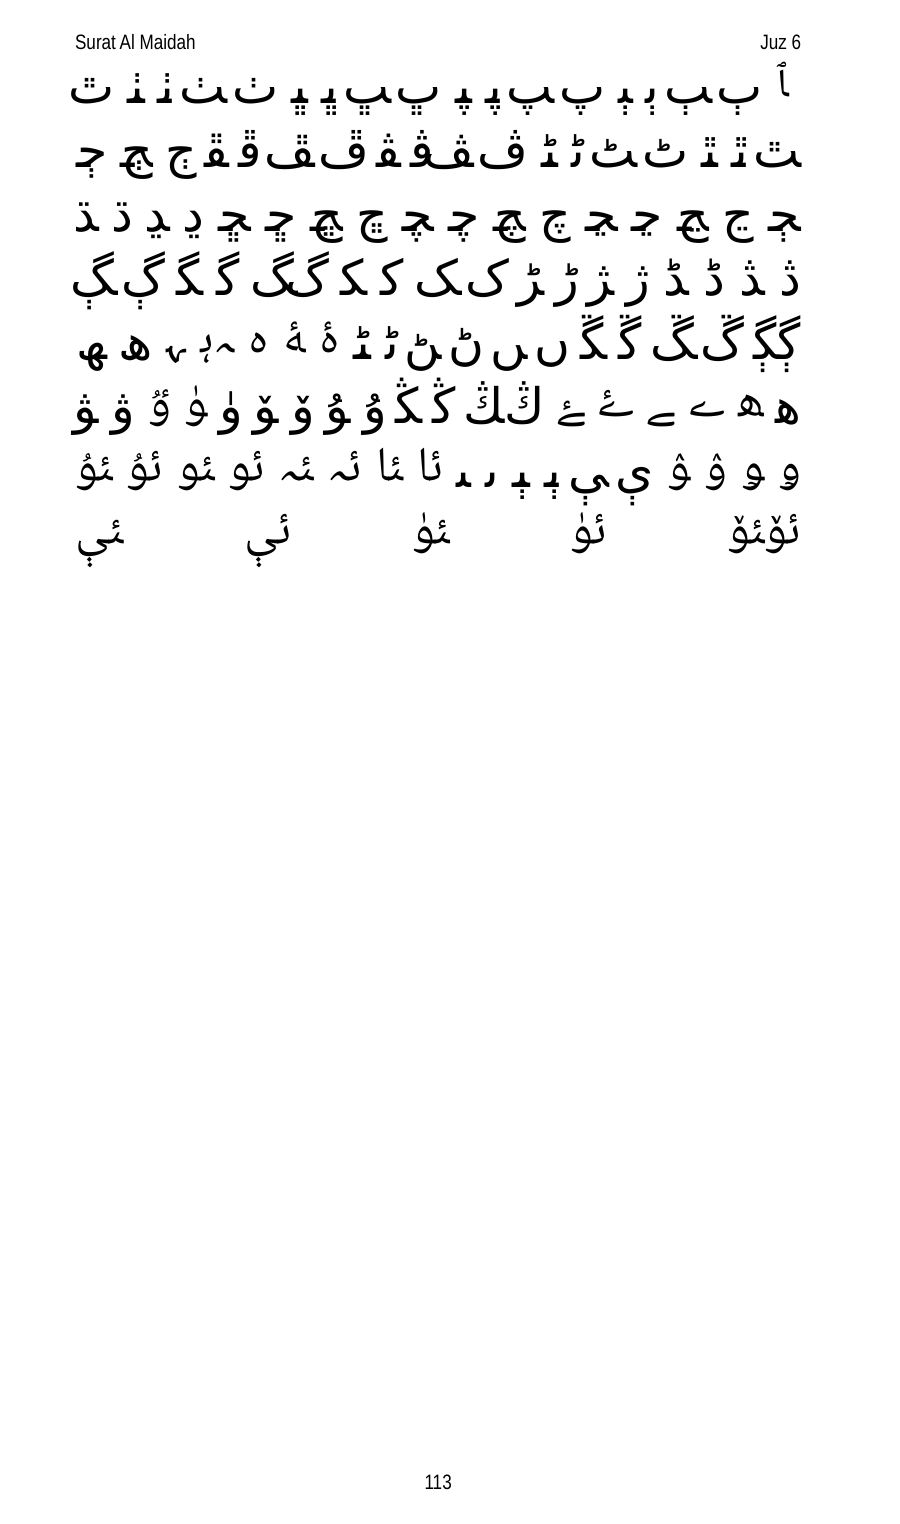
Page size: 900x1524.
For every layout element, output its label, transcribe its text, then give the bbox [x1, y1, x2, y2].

text ﭑ ﭒ ﭓ ﭔ ﭕ ﭖ ﭗ ﭘ ﭙ ﭚ ﭛ ﭜ ﭝ ﭞ ﭟ ﭠ ﭡ ﭢ ﭣ ﭤ ﭥ ﭦ ﭧ ﭨ ﭩ ﭪ ﭫﭬ ﭭ ﭮ ﭯ ﭰ ﭱ ﭲ ﭳ ﭴ ﭵ ﭶ ﭷ ﭸ ﭹ ﭺ ﭻ ﭼ ﭽ ﭾ ﭿ ﮀ ﮁ ﮂ ﮃ ﮄ ﮅ ﮆ ﮇ ﮈ ﮉ ﮊ ﮋ ﮌ ﮍ ﮎ ﮏ ﮐ ﮑ ﮒﮓ ﮔ ﮕ ﮖ ﮗ ﮘﮙ ﮚ ﮛ ﮜ ﮝ ﮞ ﮟ ﮠ ﮡ ﮢ ﮣ ﮤ ﮥ ﮦ ﮧﮨ ﮩ ﮪ ﮫ ﮬ ﮭ ﮮ ﮯ ﮰ ﮱ ﯓ ﯔ ﯕ ﯖ ﯗ ﯘ ﯙ ﯚ ﯛ ﯜ ﯝ ﯞ ﯟ ﯠ ﯡ ﯢ ﯣ ﯤ ﯥ ﯦ ﯧ ﯨ ﯩ ﯪ ﯫ ﯬ ﯭ ﯮ ﯯ ﯰ ﯱ ﯲﯳ ﯴ ﯵ ﯶ ﯷ [75, 60, 801, 571]
